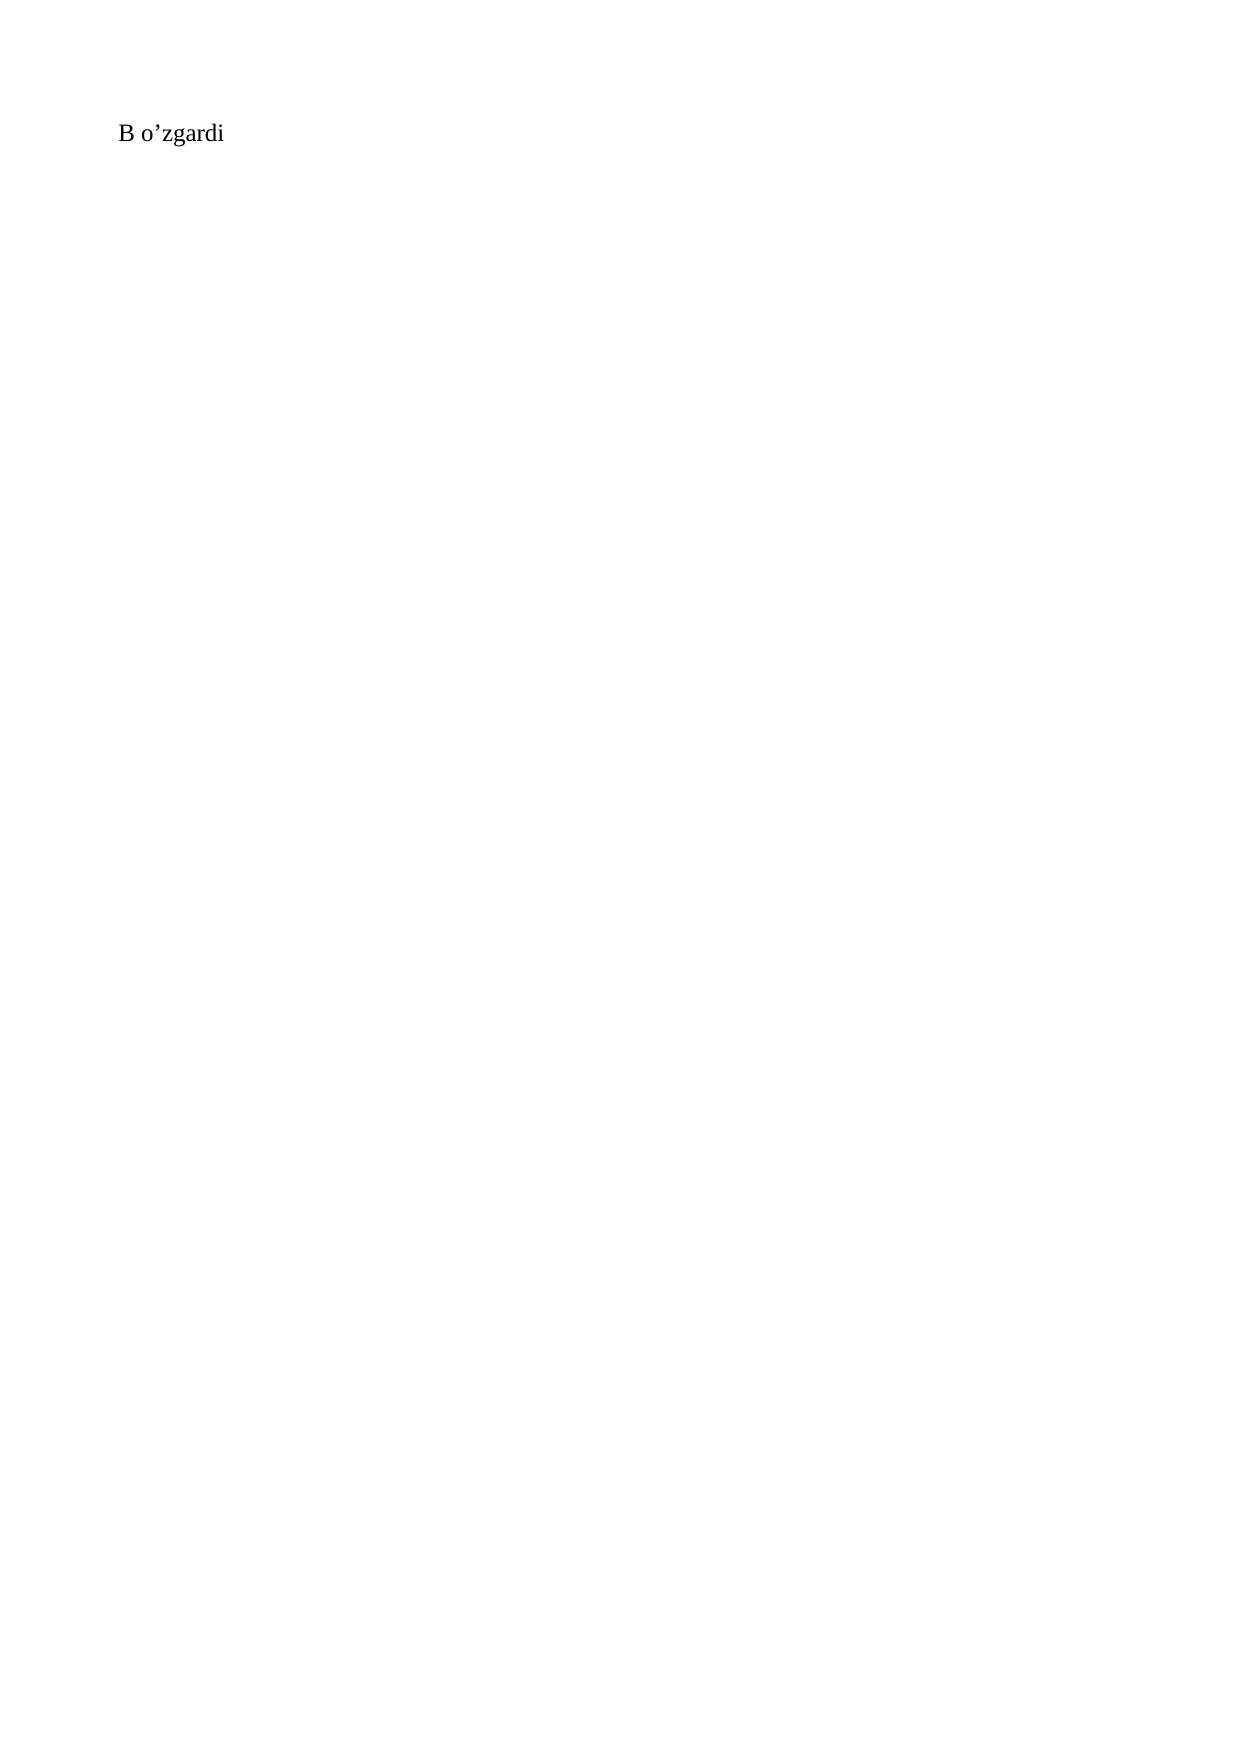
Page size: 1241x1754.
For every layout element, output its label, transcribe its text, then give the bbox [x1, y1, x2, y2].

text B o’zgardi [118, 118, 1122, 147]
